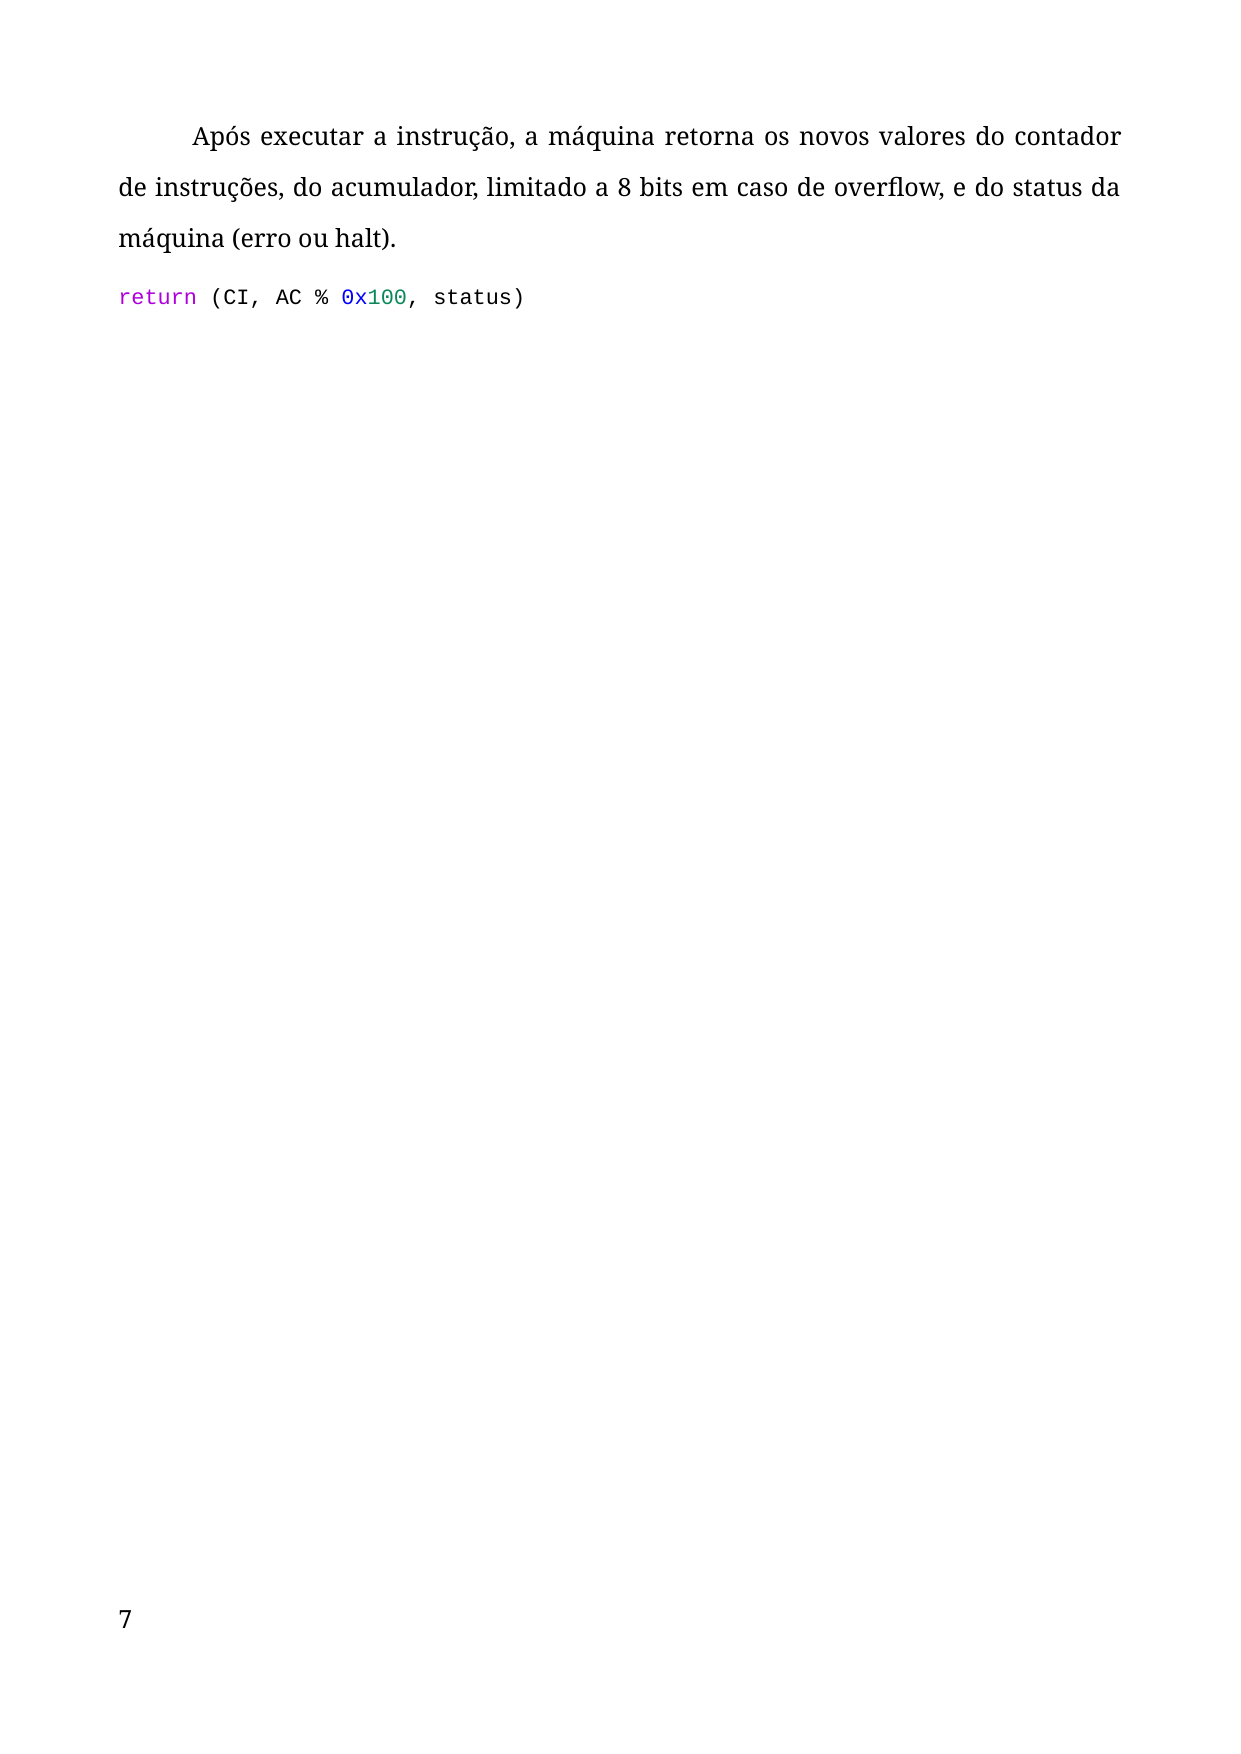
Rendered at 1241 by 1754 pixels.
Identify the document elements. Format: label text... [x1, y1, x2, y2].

text return (CI, AC % 0x100, status) [525, 286, 1122, 311]
text Após executar a instrução, a máquina retorna os novos valores do contador de instruções, do acumulador, limitado a 8 bits em caso de overflow, e do status da máquina (erro ou halt). [118, 118, 1122, 254]
